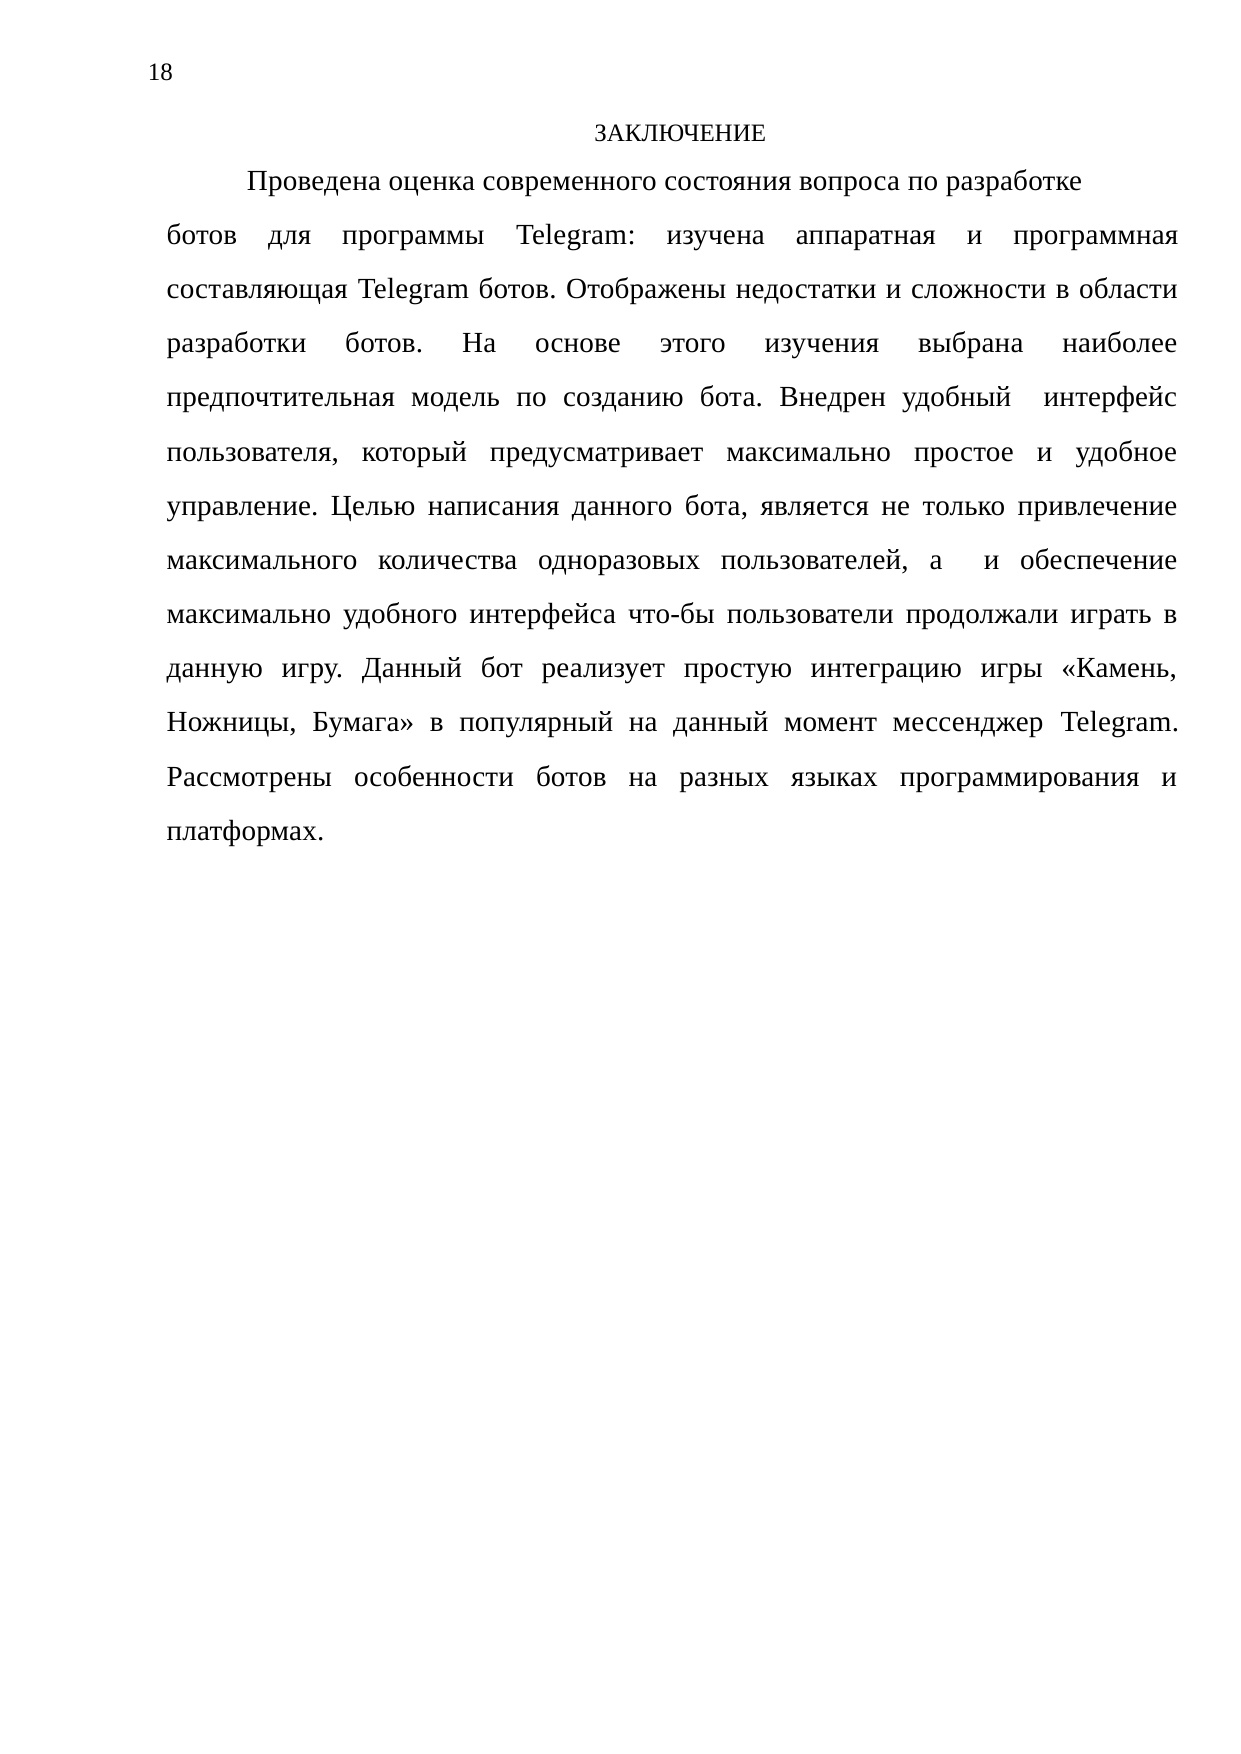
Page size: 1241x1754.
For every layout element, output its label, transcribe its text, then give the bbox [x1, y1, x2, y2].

text ЗАКЛЮЧЕНИЕ [148, 118, 1181, 147]
text Проведена оценка современного состояния вопроса по разработке [166, 147, 1179, 201]
text ботов для программы Telegram: изучена аппаратная и программная составляющая Telegram ботов. Отображены недостатки и сложности в области разработки ботов. На основе этого изучения выбрана наиболее предпочтительная модель по созданию бота. Внедрен удобный интерфейс пользователя, который предусматривает максимально простое и удобное управление. Целью написания данного бота, является не только привлечение максимального количества одноразовых пользователей, а и обеспечение максимально удобного интерфейса что-бы пользователи продолжали играть в данную игру. Данный бот реализует простую интеграцию игры «Камень, Ножницы, Бумага» в популярный на данный момент мессенджер Telegram. Рассмотрены особенности ботов на разных языках программирования и платформах. [166, 201, 1179, 851]
